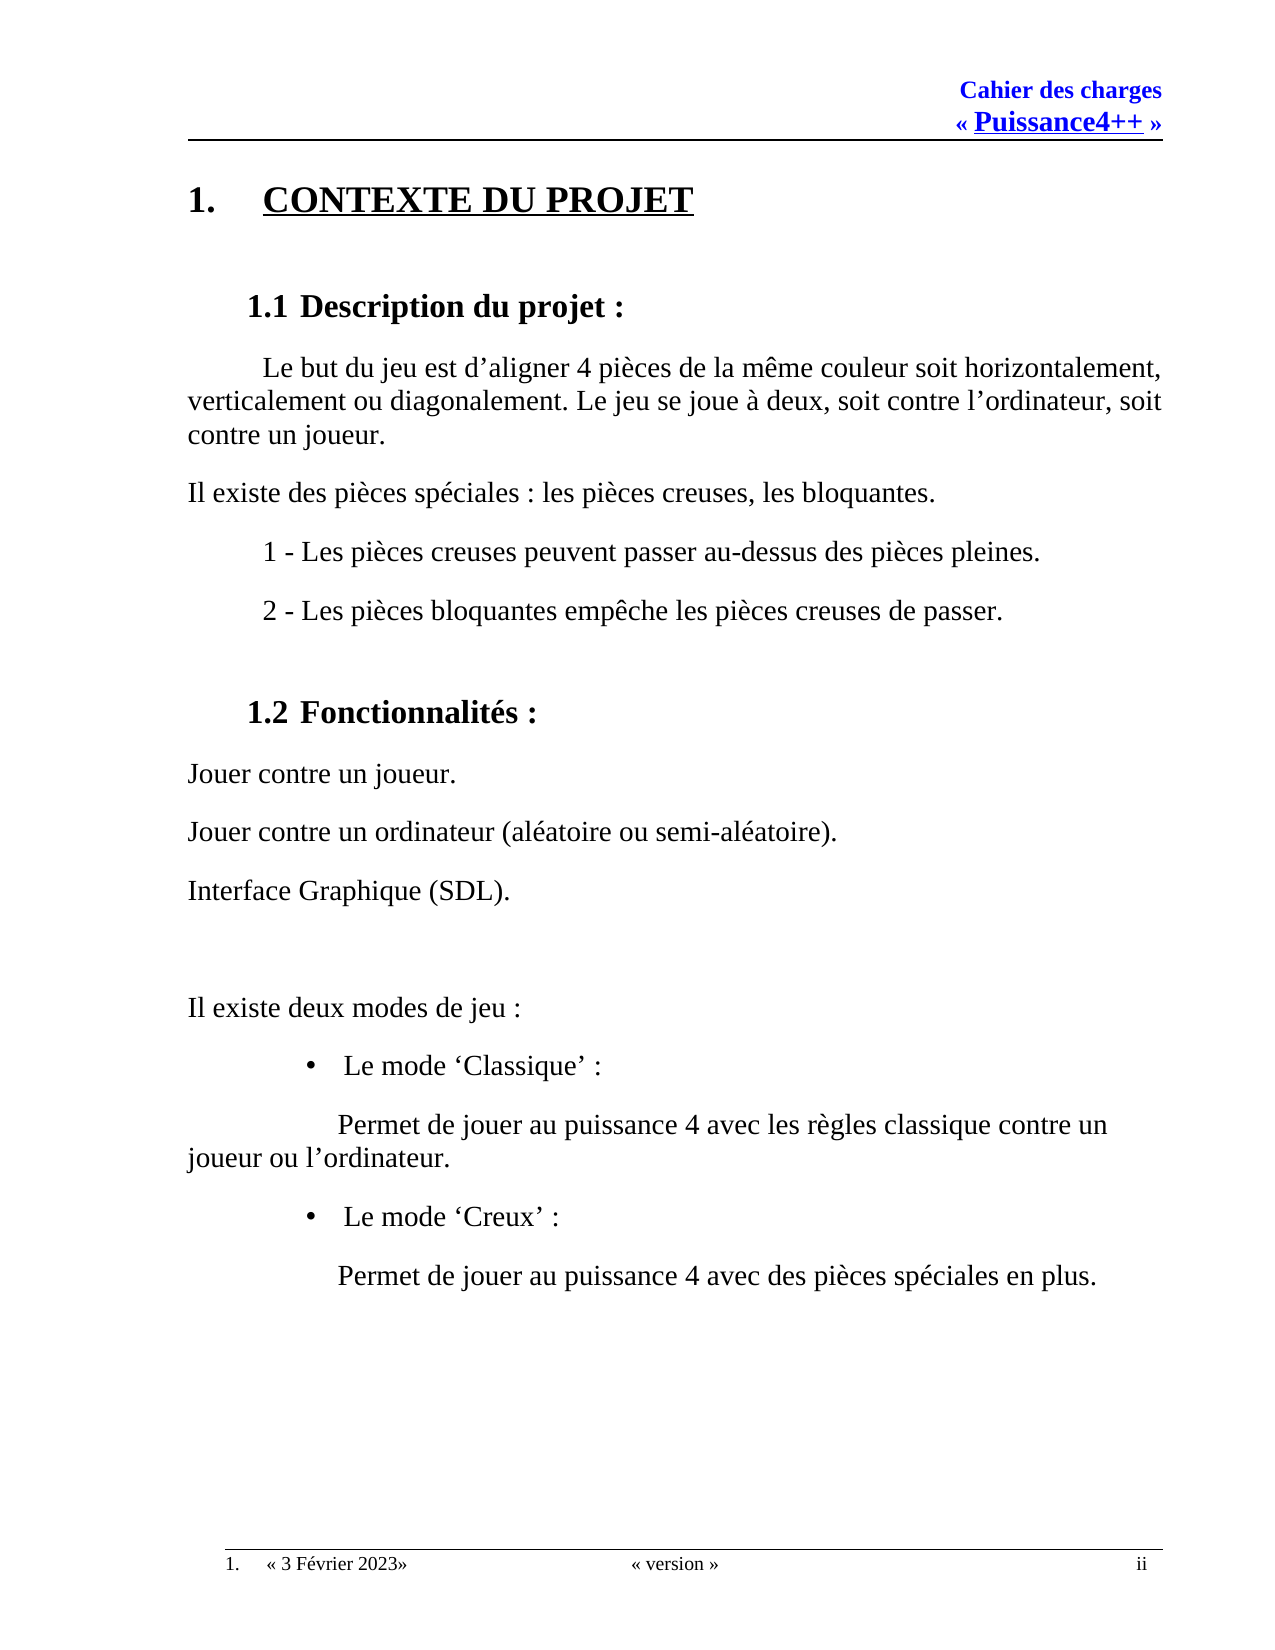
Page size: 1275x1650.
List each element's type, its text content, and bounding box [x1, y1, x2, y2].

text 2 - Les pièces bloquantes empêche les pièces creuses de passer. [187, 593, 1163, 626]
text Il existe des pièces spéciales : les pièces creuses, les bloquantes. [187, 476, 1163, 509]
text Permet de jouer au puissance 4 avec des pièces spéciales en plus. [187, 1258, 1163, 1291]
text Permet de jouer au puissance 4 avec les règles classique contre un joueur ou l’ordinateur. [187, 1107, 1163, 1174]
list Le mode ‘Classique’ : [306, 1048, 1163, 1082]
text Jouer contre un joueur. [187, 756, 1163, 789]
list Le mode ‘Creux’ : [306, 1199, 1163, 1233]
subtitle Fonctionnalités : [247, 692, 1163, 731]
text Jouer contre un ordinateur (aléatoire ou semi-aléatoire). [187, 814, 1163, 848]
subtitle Contexte du projet [187, 177, 1163, 220]
subtitle Description du projet : [247, 287, 1163, 325]
text 1 - Les pièces creuses peuvent passer au-dessus des pièces pleines. [187, 534, 1163, 568]
text Il existe deux modes de jeu : [187, 990, 1163, 1023]
text Le but du jeu est d’aligner 4 pièces de la même couleur soit horizontalement, verticalement ou diagonalement. Le jeu se joue à deux, soit contre l’ordinateur, soit contre un joueur. [187, 350, 1163, 451]
text Interface Graphique (SDL). [187, 873, 1163, 906]
